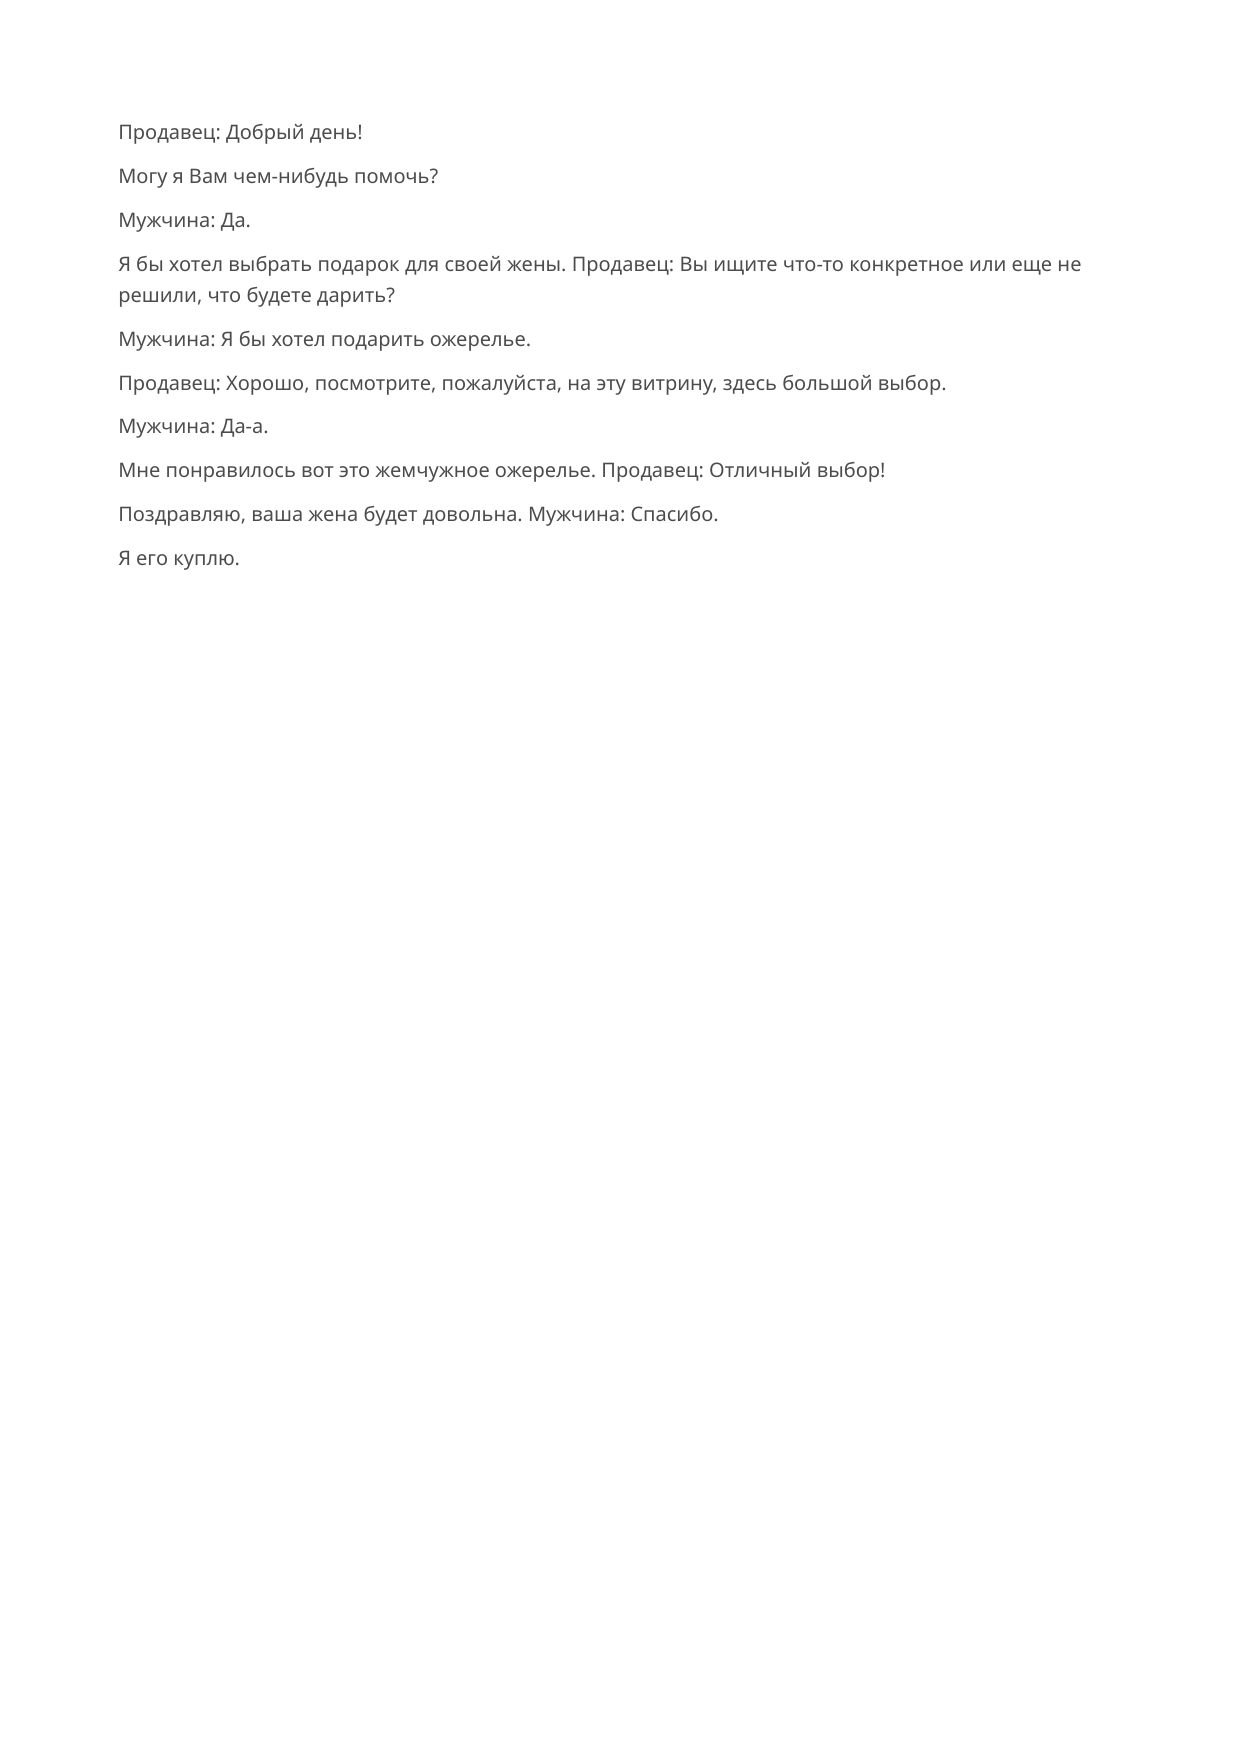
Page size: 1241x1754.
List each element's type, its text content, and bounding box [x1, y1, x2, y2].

text Могу я Вам чем-нибудь помочь? [118, 162, 1122, 189]
text Мужчина: Да. [118, 206, 1122, 233]
text Мужчина: Да-а. [118, 413, 1122, 440]
text Я его куплю. [118, 544, 1122, 571]
text Мужчина: Я бы хотел подарить ожерелье. [118, 325, 1122, 352]
text Продавец: Хорошо, посмотрите, пожалуйста, на эту витрину, здесь большой выбор. [118, 369, 1122, 396]
text Продавец: Добрый день! [118, 118, 1122, 145]
text Поздравляю, ваша жена будет довольна. Мужчина: Спасибо. [118, 500, 1122, 528]
text Я бы хотел выбрать подарок для своей жены. Продавец: Вы ищите что-то конкретное или еще не решили, что будете дарить? [118, 250, 1122, 308]
text Мне понравилось вот это жемчужное ожерелье. Продавец: Отличный выбор! [118, 456, 1122, 484]
